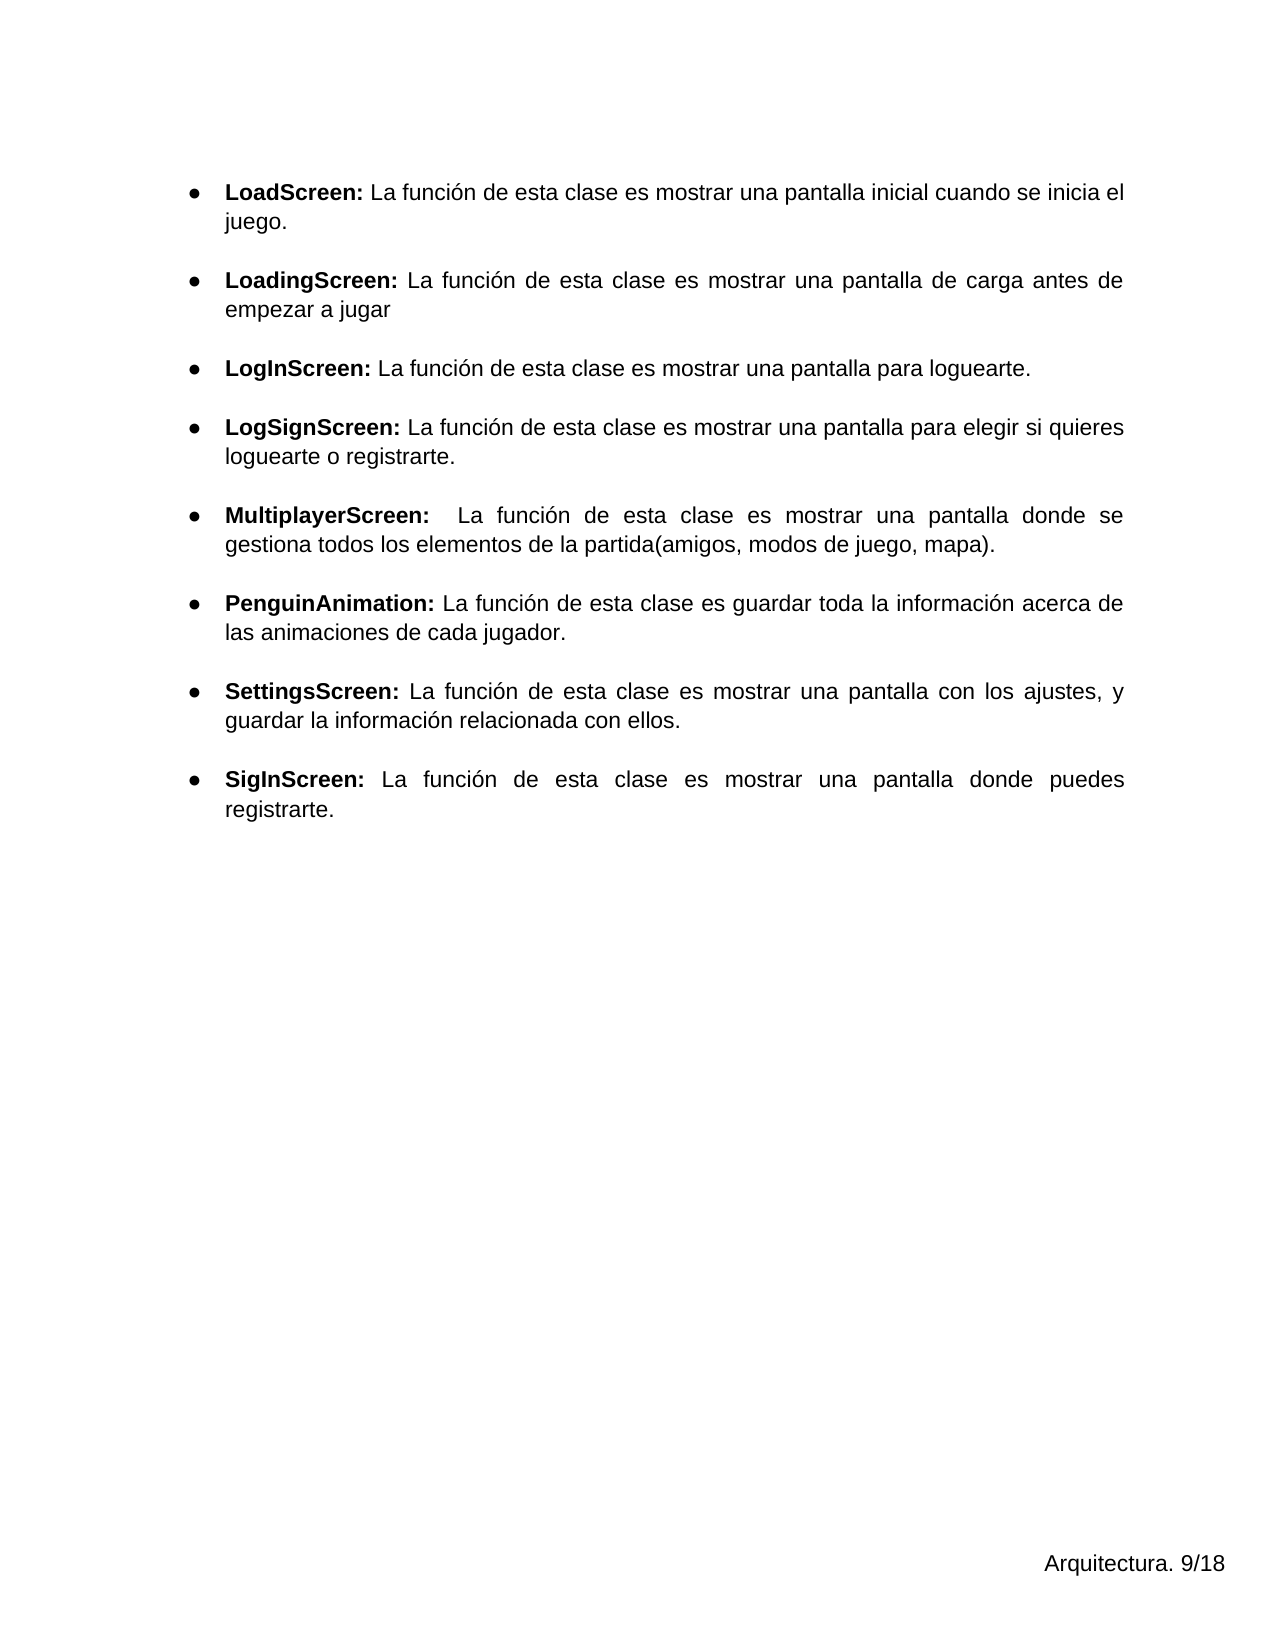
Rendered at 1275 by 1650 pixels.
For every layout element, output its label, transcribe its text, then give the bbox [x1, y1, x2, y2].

list MultiplayerScreen: La función de esta clase es mostrar una pantalla donde se gestiona todos los elementos de la partida(amigos, modos de juego, mapa). [187, 502, 1125, 557]
list LogInScreen: La función de esta clase es mostrar una pantalla para loguearte. [187, 356, 1125, 381]
list SigInScreen: La función de esta clase es mostrar una pantalla donde puedes registrarte. [187, 767, 1125, 822]
list LogSignScreen: La función de esta clase es mostrar una pantalla para elegir si quieres loguearte o registrarte. [187, 414, 1125, 469]
list SettingsScreen: La función de esta clase es mostrar una pantalla con los ajustes, y guardar la información relacionada con ellos. [187, 679, 1125, 734]
list PenguinAnimation: La función de esta clase es guardar toda la información acerca de las animaciones de cada jugador. [187, 591, 1125, 646]
list LoadScreen: La función de esta clase es mostrar una pantalla inicial cuando se inicia el juego. [187, 179, 1125, 234]
list LoadingScreen: La función de esta clase es mostrar una pantalla de carga antes de empezar a jugar [187, 267, 1125, 322]
